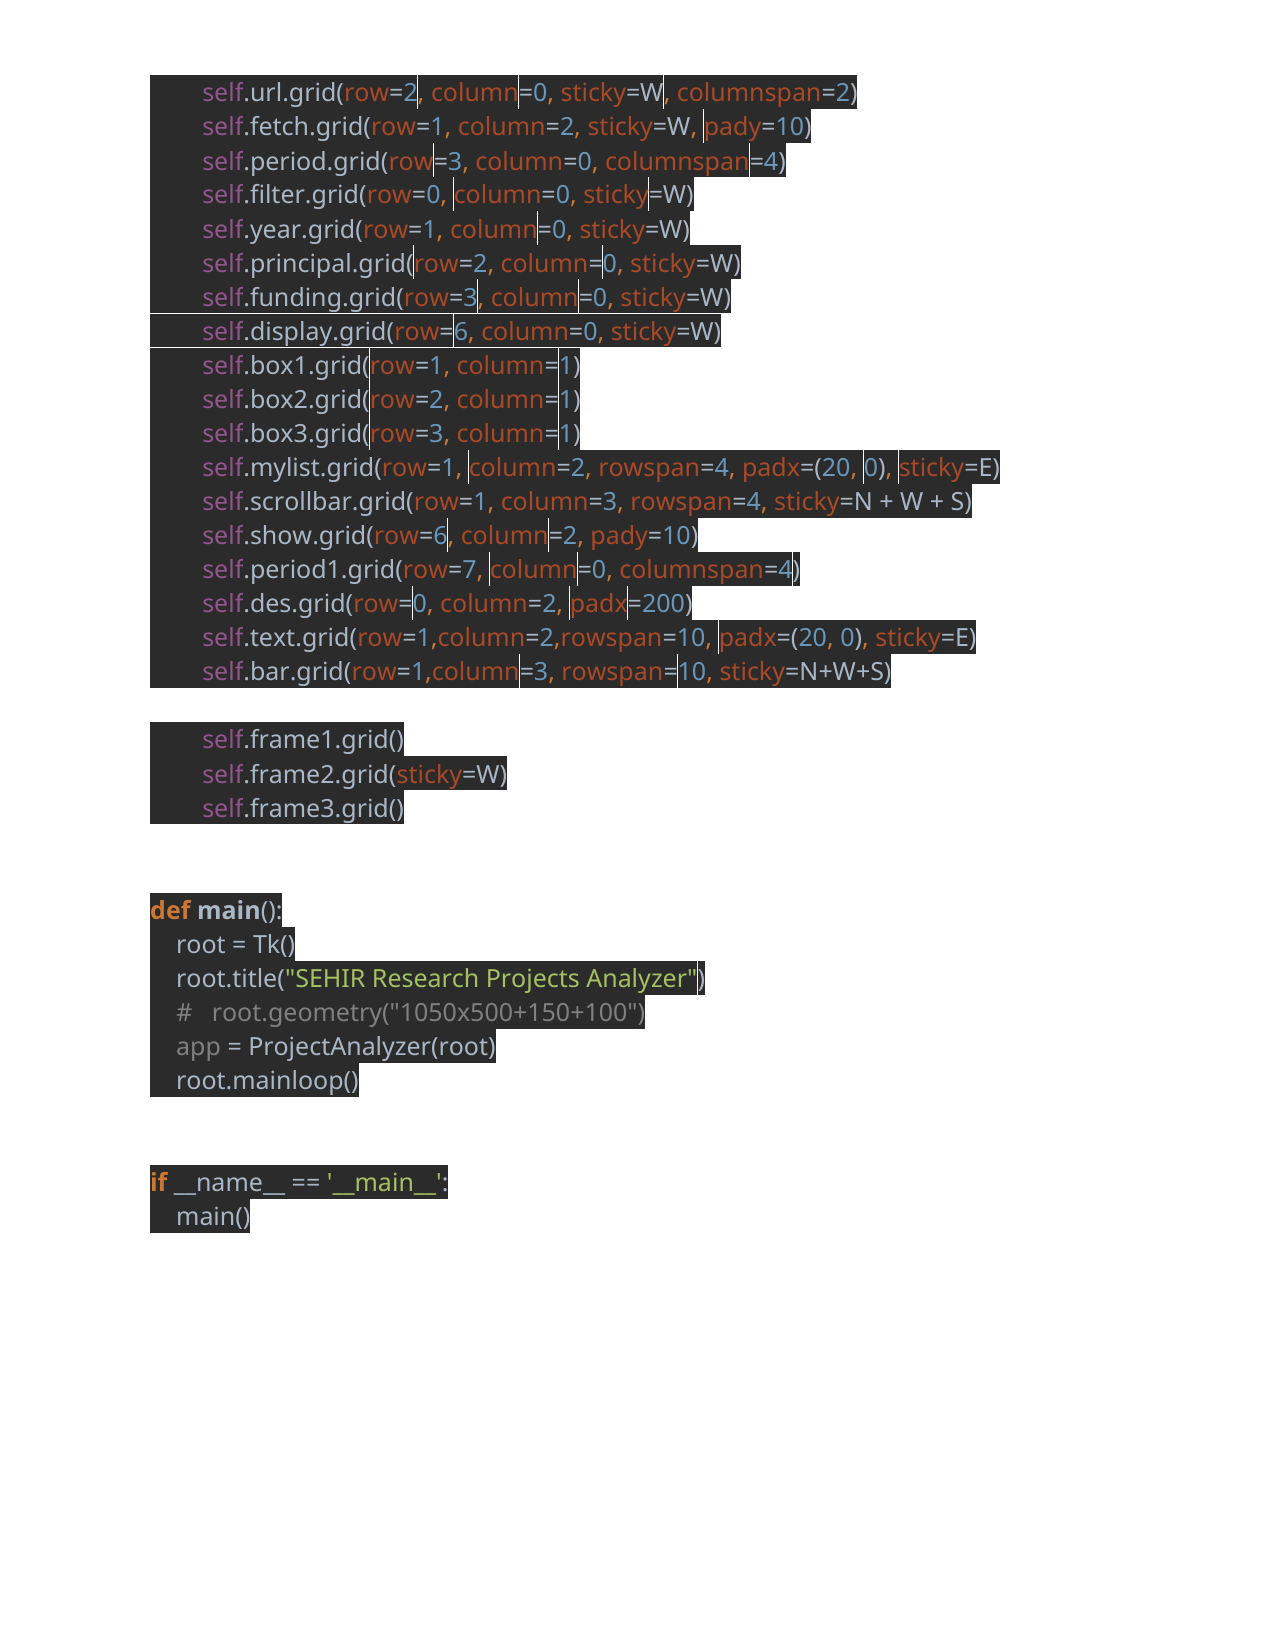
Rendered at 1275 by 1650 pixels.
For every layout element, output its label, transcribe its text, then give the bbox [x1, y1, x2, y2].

text self.url.grid(row=2, column=0, sticky=W, columnspan=2) self.fetch.grid(row=1, column=2, sticky=W, pady=10) self.period.grid(row=3, column=0, columnspan=4) self.filter.grid(row=0, column=0, sticky=W) self.year.grid(row=1, column=0, sticky=W) self.principal.grid(row=2, column=0, sticky=W) self.funding.grid(row=3, column=0, sticky=W) self.display.grid(row=6, column=0, sticky=W) self.box1.grid(row=1, column=1) self.box2.grid(row=2, column=1) self.box3.grid(row=3, column=1) self.mylist.grid(row=1, column=2, rowspan=4, padx=(20, 0), sticky=E) self.scrollbar.grid(row=1, column=3, rowspan=4, sticky=N + W + S) self.show.grid(row=6, column=2, pady=10) self.period1.grid(row=7, column=0, columnspan=4) self.des.grid(row=0, column=2, padx=200) self.text.grid(row=1,column=2,rowspan=10, padx=(20, 0), sticky=E) self.bar.grid(row=1,column=3, rowspan=10, sticky=N+W+S) self.frame1.grid() self.frame2.grid(sticky=W) self.frame3.grid() def main(): root = Tk() root.title("SEHIR Research Projects Analyzer") # root.geometry("1050x500+150+100") app = ProjectAnalyzer(root) root.mainloop() if __name__ == '__main__': main() [150, 75, 1125, 1267]
